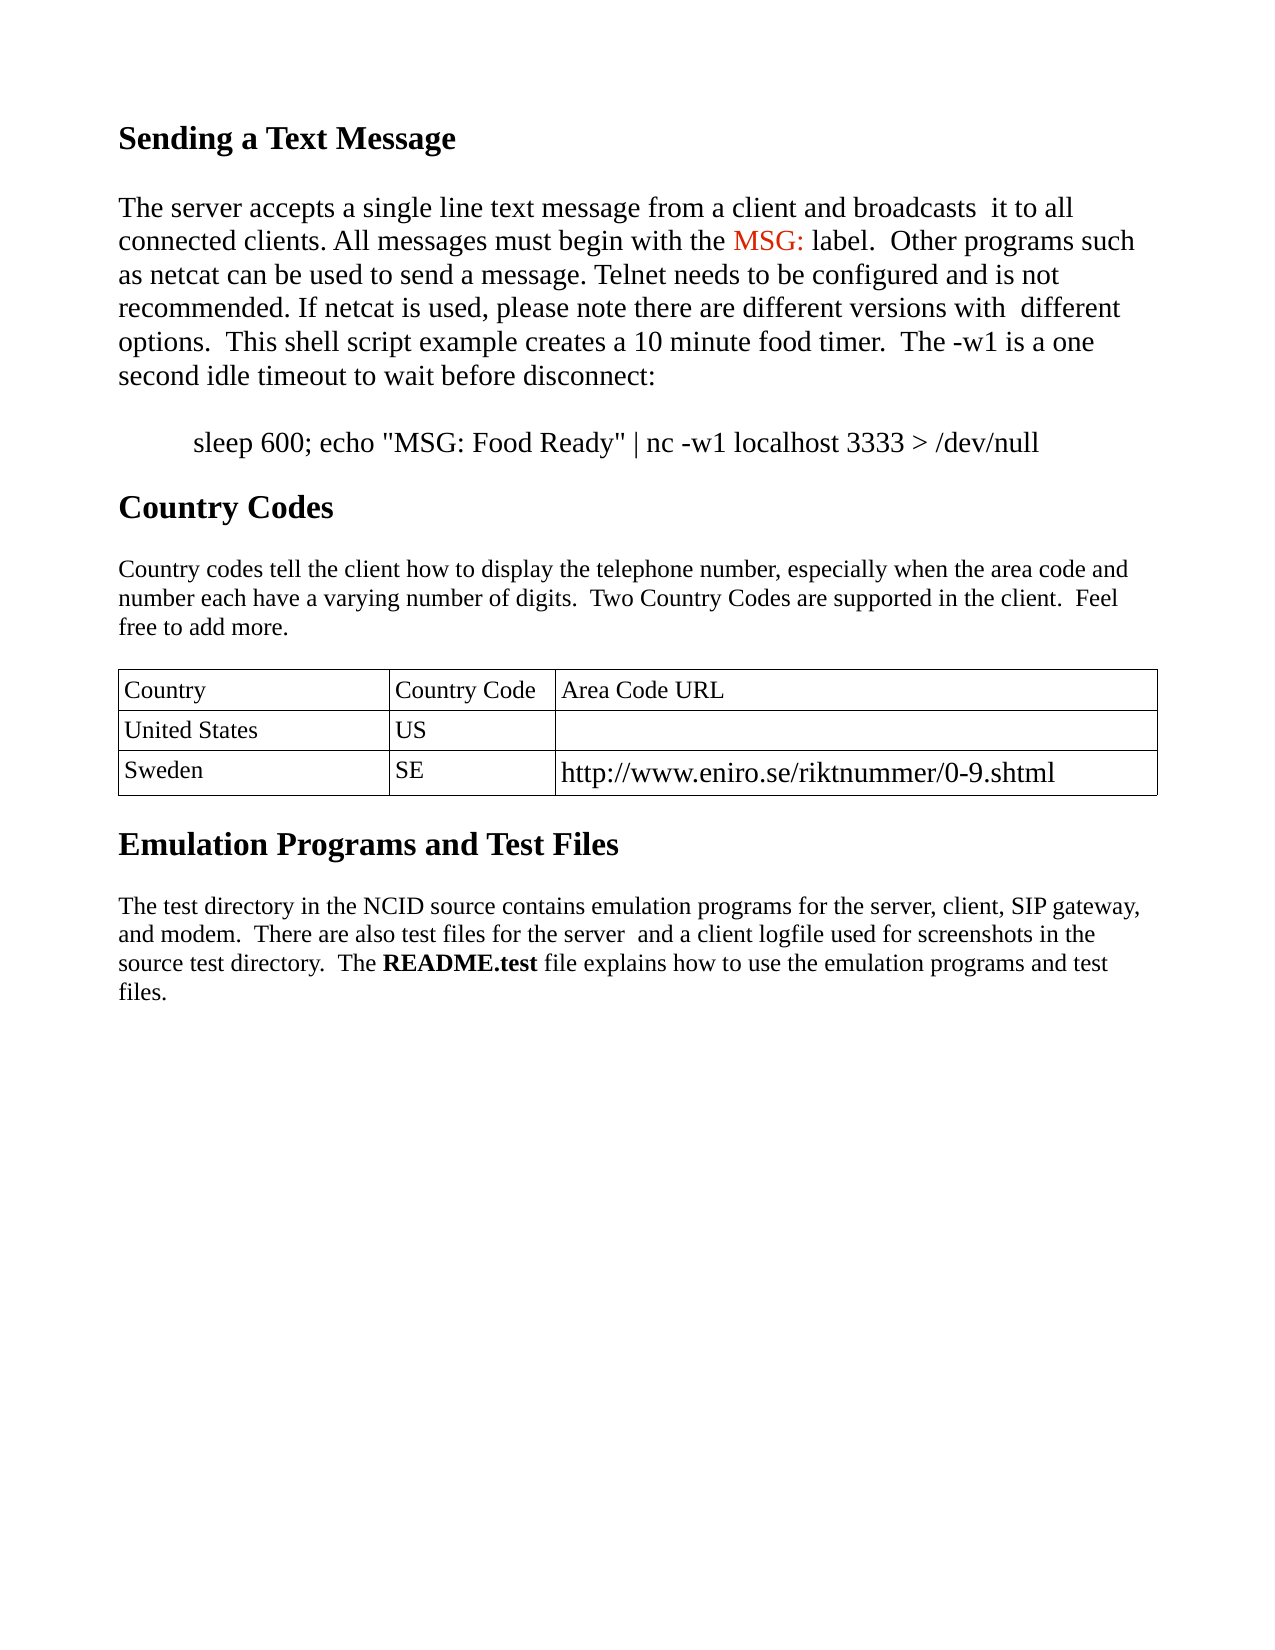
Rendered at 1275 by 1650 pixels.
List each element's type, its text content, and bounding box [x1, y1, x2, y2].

table_cell SE [390, 751, 555, 795]
text Sending a Text Message [118, 118, 1157, 156]
table_header Country Code [390, 670, 555, 709]
text Country codes tell the client how to display the telephone number, especially when the area code and number each have a varying number of digits. Two Country Codes are supported in the client. Feel free to add more. [118, 554, 1157, 640]
text Emulation Programs and Test Files [118, 824, 1157, 862]
text Country Codes [118, 487, 1157, 525]
table_cell Sweden [119, 751, 389, 795]
text The server accepts a single line text message from a client and broadcasts it to all connected clients. All messages must begin with the MSG: label. Other programs such as netcat can be used to send a message. Telnet needs to be configured and is not recommended. If netcat is used, please note there are different versions with different options. This shell script example creates a 10 minute food timer. The -w1 is a one second idle timeout to wait before disconnect: [118, 190, 1157, 391]
table_cell US [390, 711, 555, 750]
table_header Area Code URL [556, 670, 1157, 709]
text The test directory in the NCID source contains emulation programs for the server, client, SIP gateway, and modem. There are also test files for the server and a client logfile used for screenshots in the source test directory. The README.test file explains how to use the emulation programs and test files. [118, 891, 1157, 1006]
list sleep 600; echo "MSG: Food Ready" | nc -w1 localhost 3333 > /dev/null [156, 425, 1157, 458]
table_cell [556, 711, 1157, 750]
table_header Country [119, 670, 389, 709]
table_cell http://www.eniro.se/riktnummer/0-9.shtml [556, 751, 1157, 795]
table_cell United States [119, 711, 389, 750]
